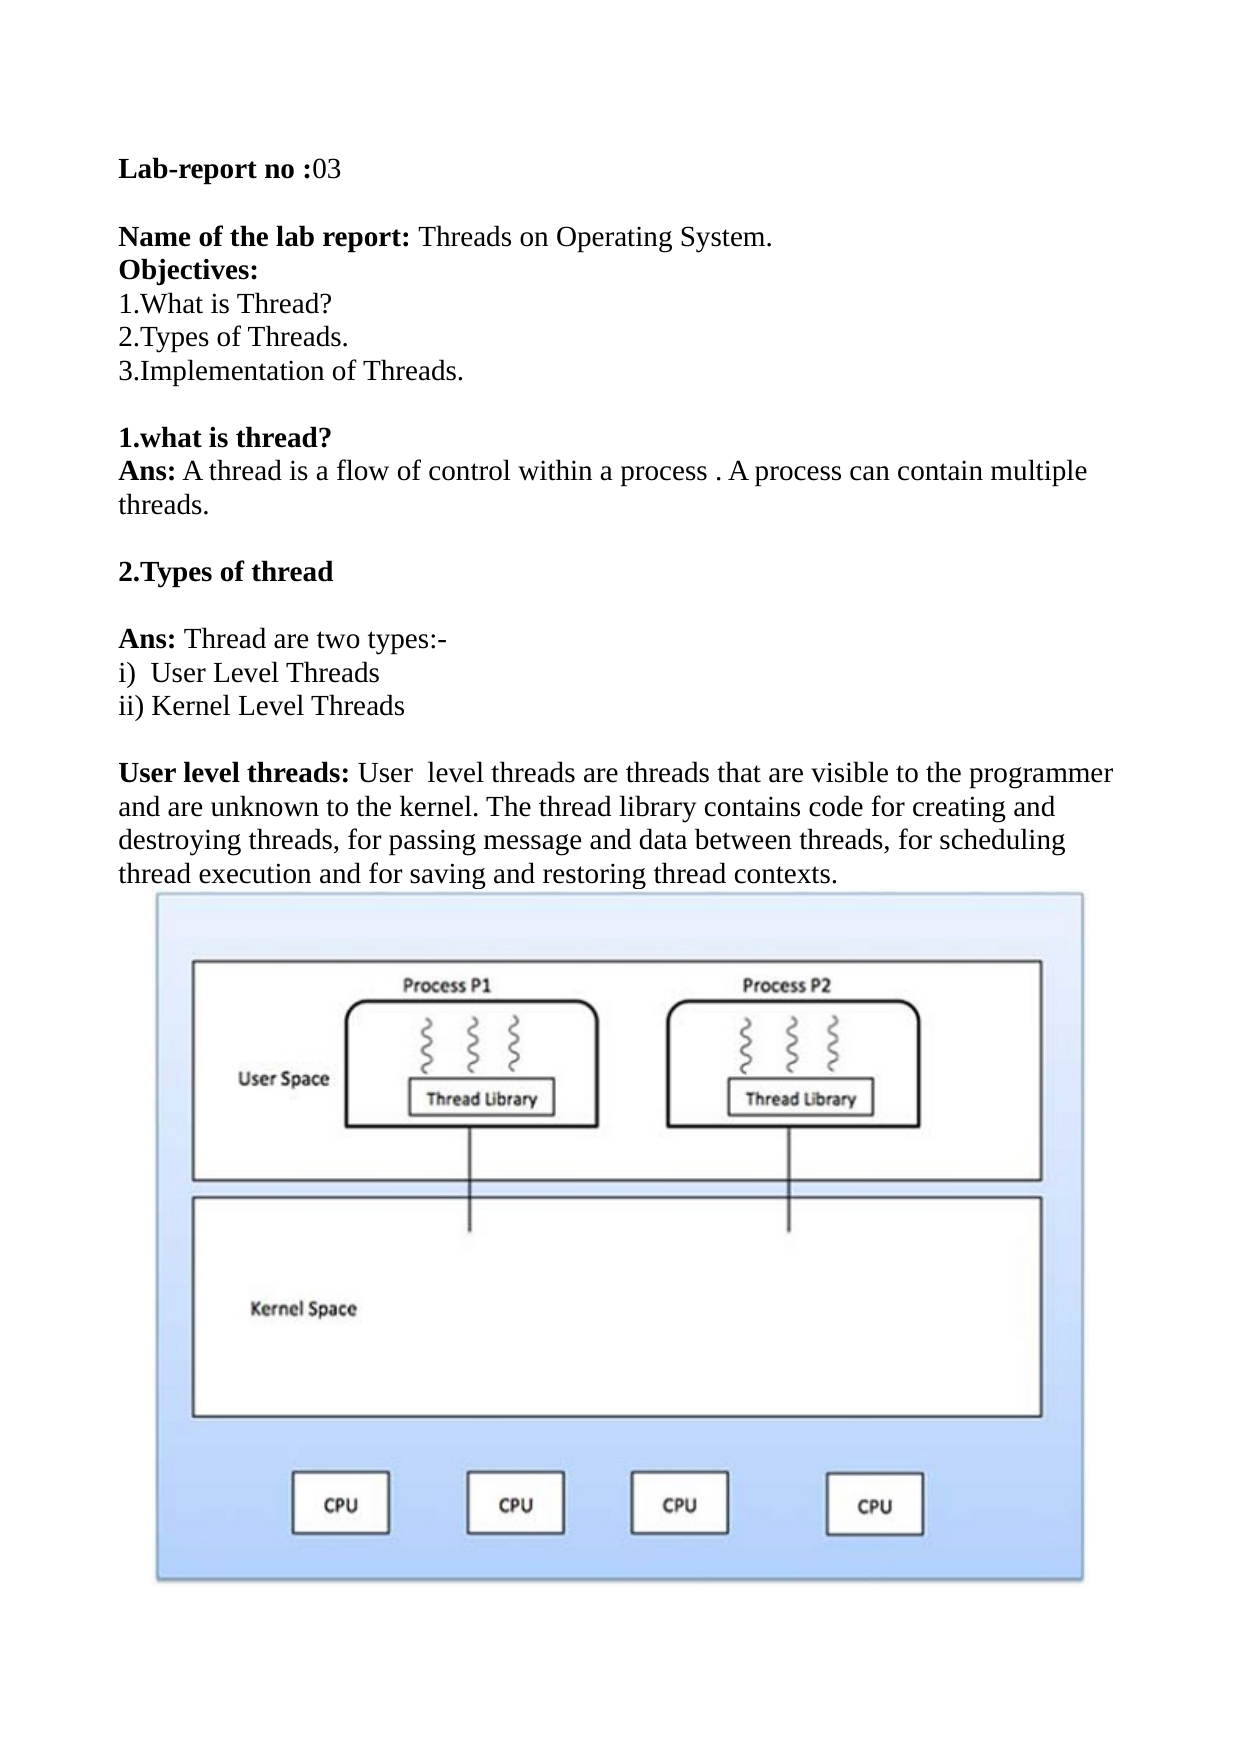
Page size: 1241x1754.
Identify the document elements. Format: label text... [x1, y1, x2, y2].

text 2.Types of Threads. [118, 319, 1122, 353]
text 1.What is Thread? [118, 286, 1122, 319]
text Objectives: [118, 252, 1122, 286]
text Lab-report no :03 [118, 152, 1122, 185]
text 2.Types of thread [118, 554, 1122, 588]
text User level threads: User level threads are threads that are visible to the programmer and are unknown to the kernel. The thread library contains code for creating and destroying threads, for passing message and data between threads, for scheduling thread execution and for saving and restoring thread contexts. [118, 755, 1122, 889]
text ii) Kernel Level Threads [118, 688, 1122, 722]
text 1.what is thread? [118, 420, 1122, 453]
picture [151, 889, 1089, 1587]
text 3.Implementation of Threads. [118, 353, 1122, 386]
text Ans: Thread are two types:- [118, 621, 1122, 655]
text i) User Level Threads [118, 655, 1122, 688]
text Name of the lab report: Threads on Operating System. [118, 219, 1122, 252]
text Ans: A thread is a flow of control within a process . A process can contain multiple threads. [118, 453, 1122, 521]
